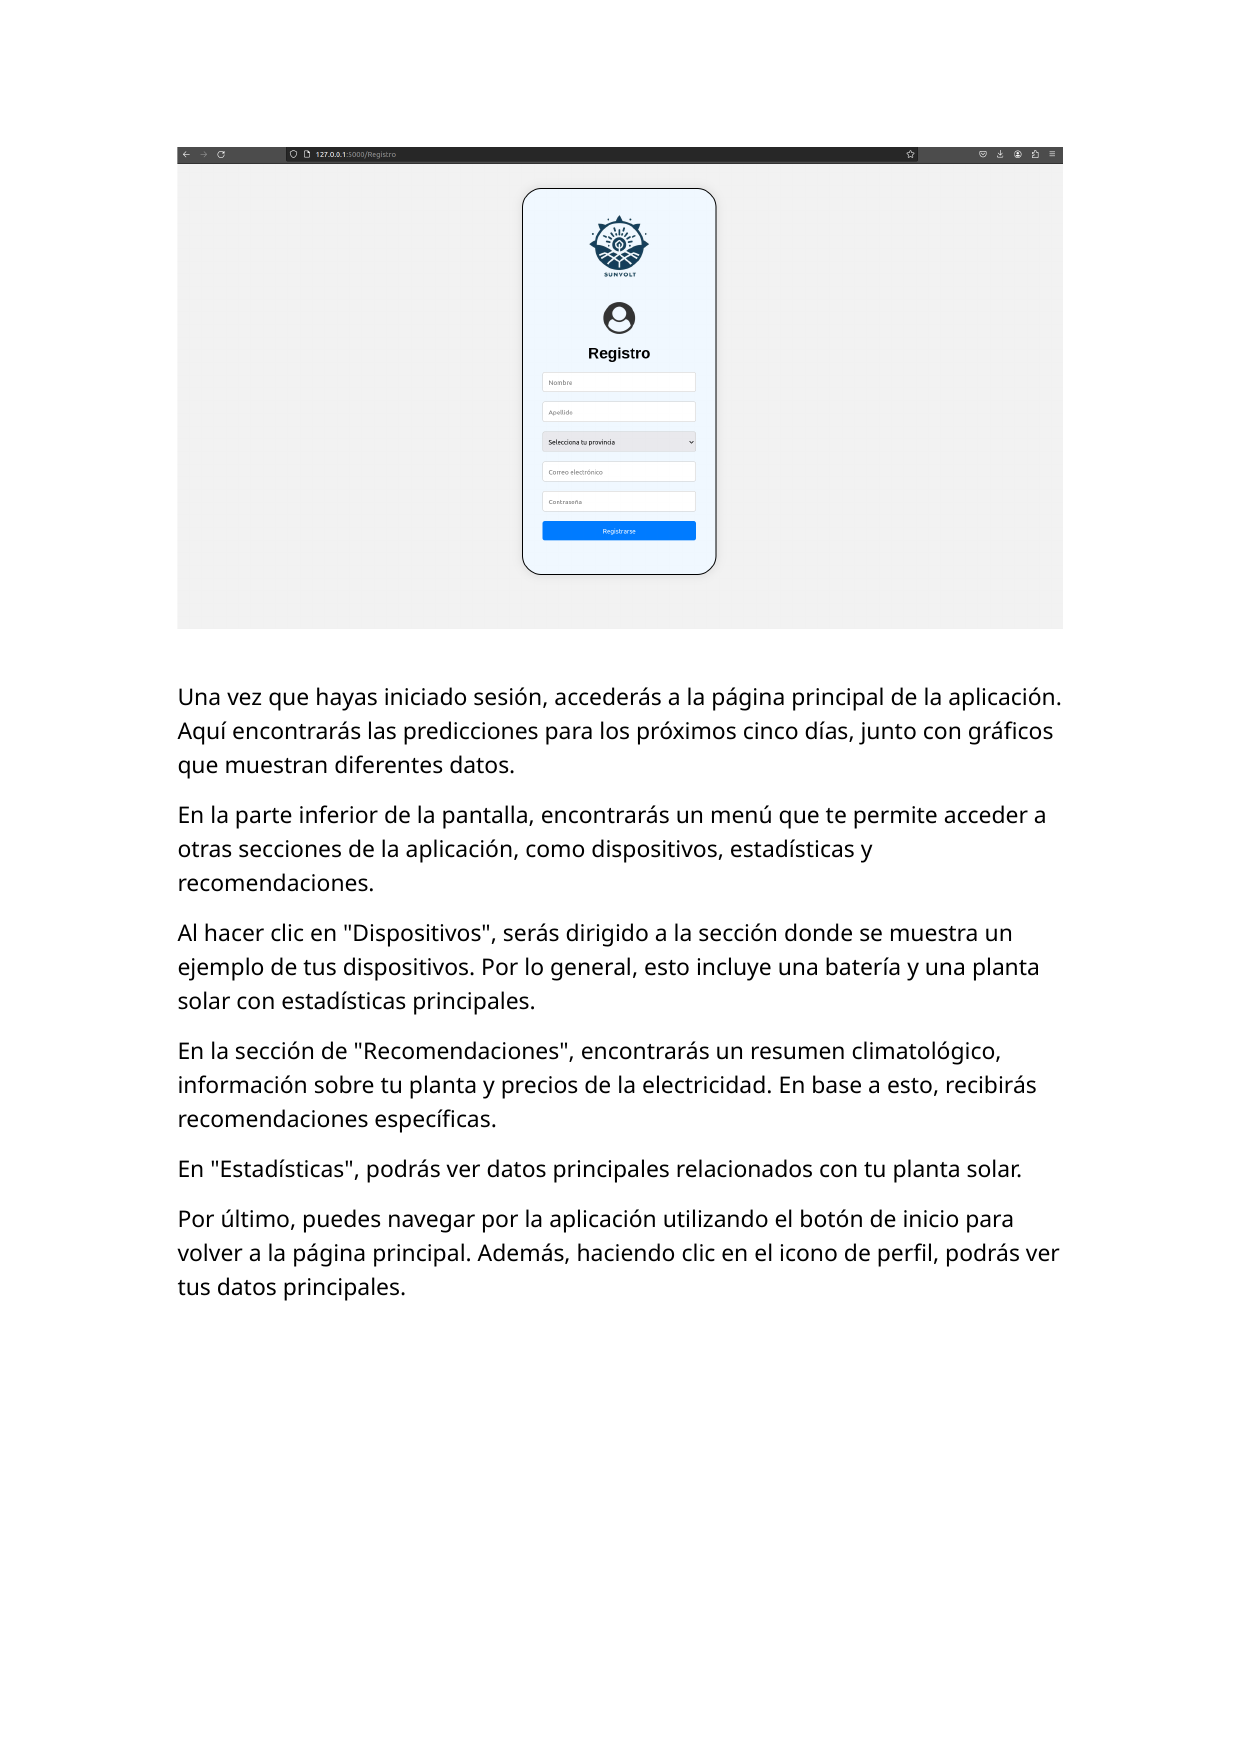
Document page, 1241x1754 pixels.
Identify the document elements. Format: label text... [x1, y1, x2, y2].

text En la sección de "Recomendaciones", encontrarás un resumen climatológico, información sobre tu planta y precios de la electricidad. En base a esto, recibirás recomendaciones específicas. [177, 1035, 1063, 1134]
text En "Estadísticas", podrás ver datos principales relacionados con tu planta solar. [177, 1153, 1063, 1184]
text Al hacer clic en "Dispositivos", serás dirigido a la sección donde se muestra un ejemplo de tus dispositivos. Por lo general, esto incluye una batería y una planta solar con estadísticas principales. [177, 917, 1063, 1016]
picture [177, 147, 1063, 629]
text En la parte inferior de la pantalla, encontrarás un menú que te permite acceder a otras secciones de la aplicación, como dispositivos, estadísticas y recomendaciones. [177, 799, 1063, 898]
text Una vez que hayas iniciado sesión, accederás a la página principal de la aplicación. Aquí encontrarás las predicciones para los próximos cinco días, junto con gráficos que muestran diferentes datos. [177, 681, 1063, 780]
text Por último, puedes navegar por la aplicación utilizando el botón de inicio para volver a la página principal. Además, haciendo clic en el icono de perfil, podrás ver tus datos principales. [177, 1203, 1063, 1302]
